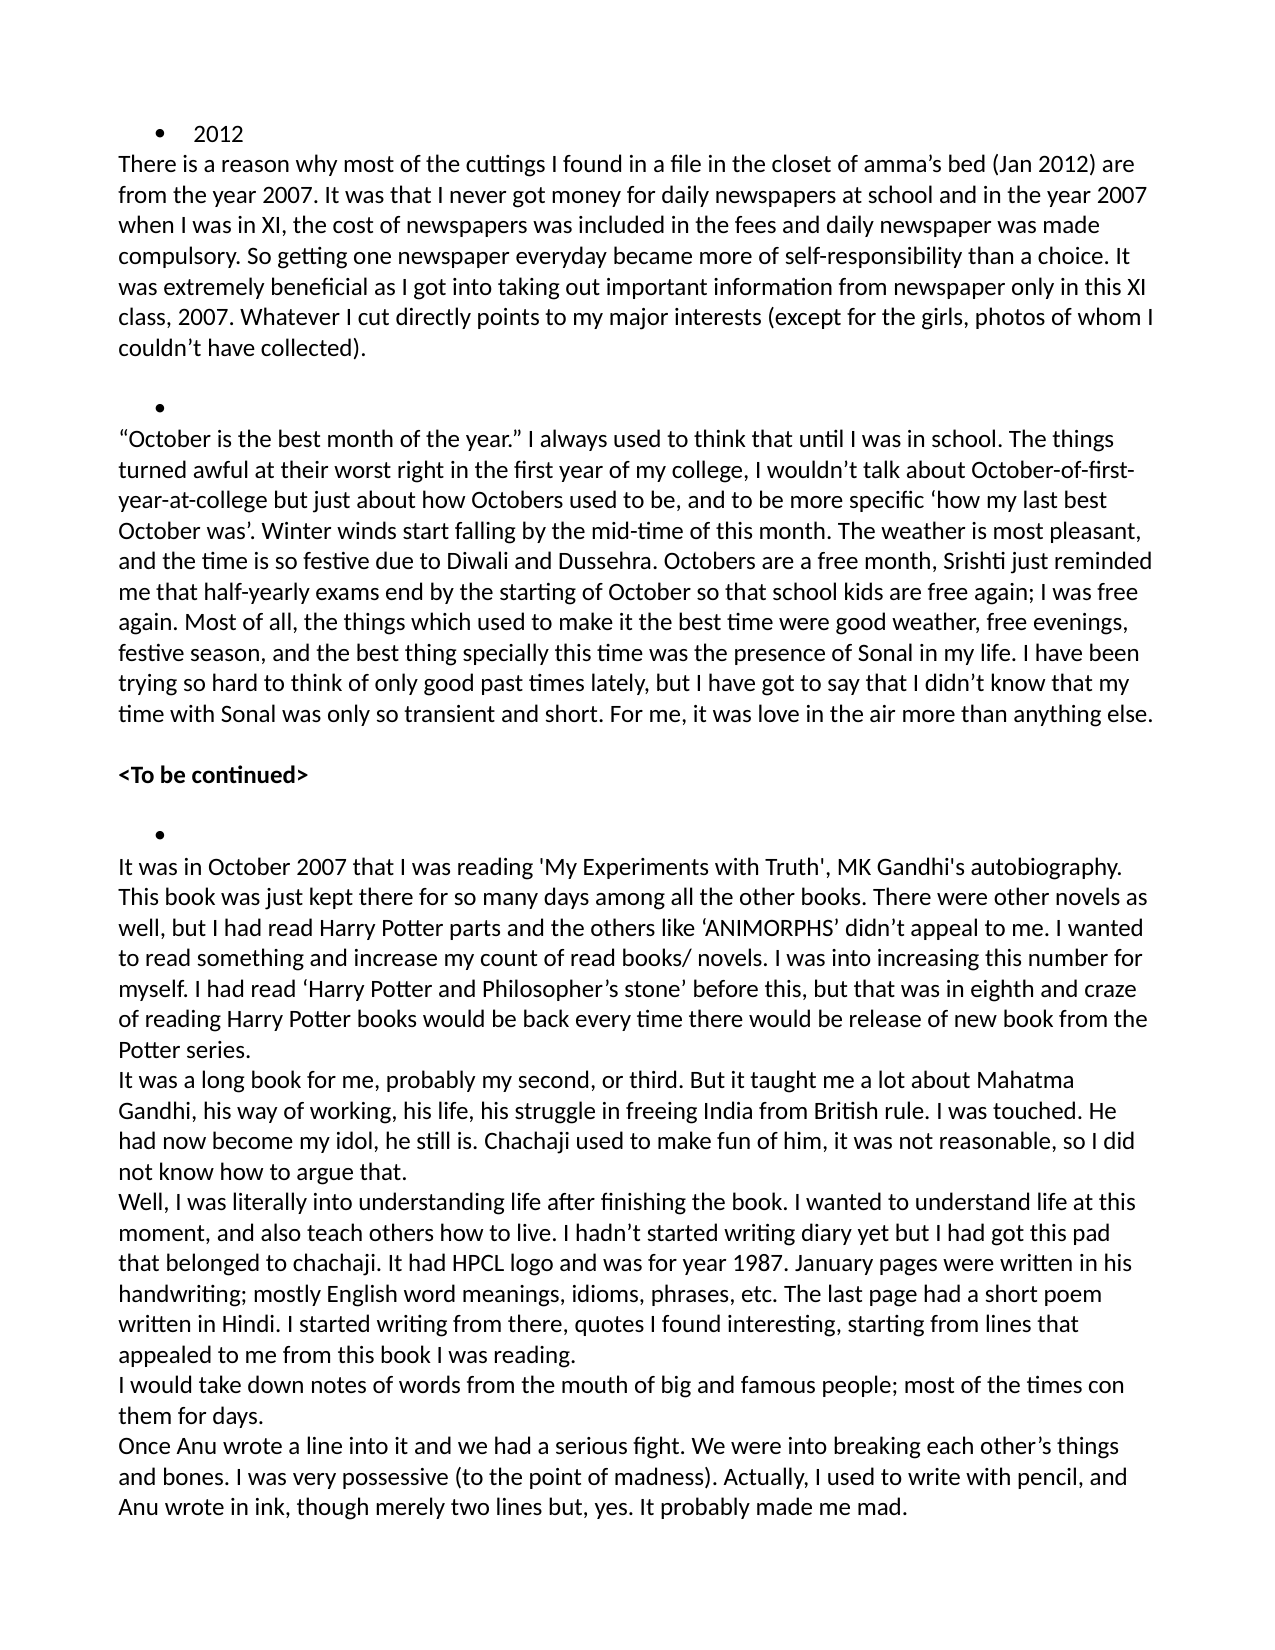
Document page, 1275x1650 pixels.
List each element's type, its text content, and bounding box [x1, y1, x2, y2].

text Well, I was literally into understanding life after finishing the book. I wanted to understand life at this moment, and also teach others how to live. I hadn’t started writing diary yet but I had got this pad that belonged to chachaji. It had HPCL logo and was for year 1987. January pages were written in his handwriting; mostly English word meanings, idioms, phrases, etc. The last page had a short poem written in Hindi. I started writing from there, quotes I found interesting, starting from lines that appealed to me from this book I was reading. I would take down notes of words from the mouth of big and famous people; most of the times con them for days. [118, 1186, 1157, 1431]
text It was a long book for me, probably my second, or third. But it taught me a lot about Mahatma Gandhi, his way of working, his life, his struggle in freeing India from British rule. I was touched. He had now become my idol, he still is. Chachaji used to make fun of him, it was not reasonable, so I did not know how to argue that. [118, 1064, 1157, 1186]
list 2012 [156, 118, 1157, 149]
text “October is the best month of the year.” I always used to think that until I was in school. The things turned awful at their worst right in the first year of my college, I wouldn’t talk about October-of-first-year-at-college but just about how Octobers used to be, and to be more specific ‘how my last best October was’. Winter winds start falling by the mid-time of this month. The weather is most pleasant, and the time is so festive due to Diwali and Dussehra. Octobers are a free month, Srishti just reminded me that half-yearly exams end by the starting of October so that school kids are free again; I was free again. Most of all, the things which used to make it the best time were good weather, free evenings, festive season, and the best thing specially this time was the presence of Sonal in my life. I have been trying so hard to think of only good past times lately, but I have got to say that I didn’t know that my time with Sonal was only so transient and short. For me, it was love in the air more than anything else. [118, 423, 1157, 728]
text Once Anu wrote a line into it and we had a serious fight. We were into breaking each other’s things and bones. I was very possessive (to the point of madness). Actually, I used to write with pencil, and Anu wrote in ink, though merely two lines but, yes. It probably made me mad. [118, 1431, 1157, 1522]
text <To be continued> [118, 759, 1157, 789]
text There is a reason why most of the cuttings I found in a file in the closet of amma’s bed (Jan 2012) are from the year 2007. It was that I never got money for daily newspapers at school and in the year 2007 when I was in XI, the cost of newspapers was included in the fees and daily newspaper was made compulsory. So getting one newspaper everyday became more of self-responsibility than a choice. It was extremely beneficial as I got into taking out important information from newspaper only in this XI class, 2007. Whatever I cut directly points to my major interests (except for the girls, photos of whom I couldn’t have collected). [118, 149, 1157, 362]
text It was in October 2007 that I was reading 'My Experiments with Truth', MK Gandhi's autobiography. This book was just kept there for so many days among all the other books. There were other novels as well, but I had read Harry Potter parts and the others like ‘ANIMORPHS’ didn’t appeal to me. I wanted to read something and increase my count of read books/ novels. I was into increasing this number for myself. I had read ‘Harry Potter and Philosopher’s stone’ before this, but that was in eighth and craze of reading Harry Potter books would be back every time there would be release of new book from the Potter series. [118, 851, 1157, 1064]
